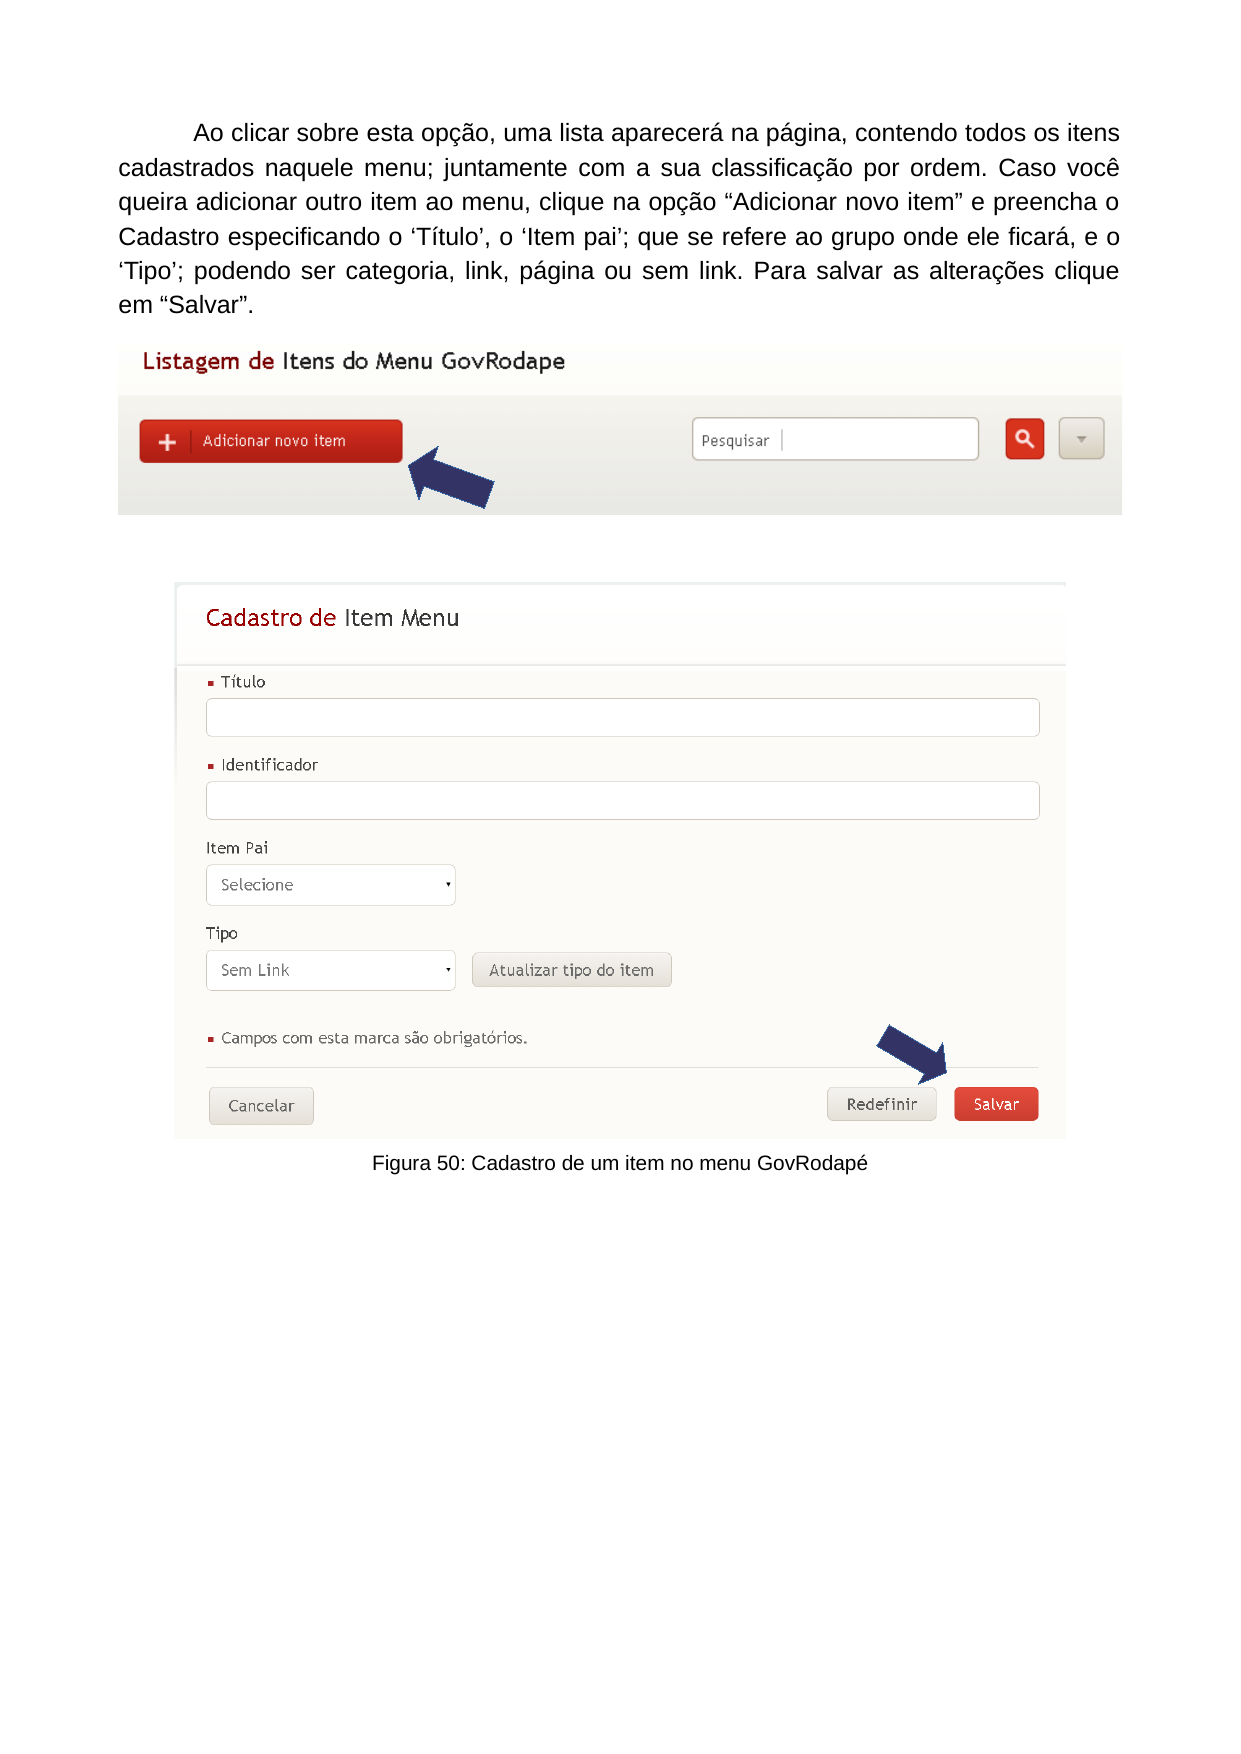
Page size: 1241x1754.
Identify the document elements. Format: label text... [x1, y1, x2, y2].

text Figura 50: Cadastro de um item no menu GovRodapé [174, 1139, 1066, 1175]
text Ao clicar sobre esta opção, uma lista aparecerá na página, contendo todos os itens cadastrados naquele menu; juntamente com a sua classificação por ordem. Caso você queira adicionar outro item ao menu, clique na opção “Adicionar novo item” e preencha o Cadastro especificando o ‘Título’, o ‘Item pai’; que se refere ao grupo onde ele ficará, e o ‘Tipo’; podendo ser categoria, link, página ou sem link. Para salvar as alterações clique em “Salvar”. [118, 118, 1122, 319]
